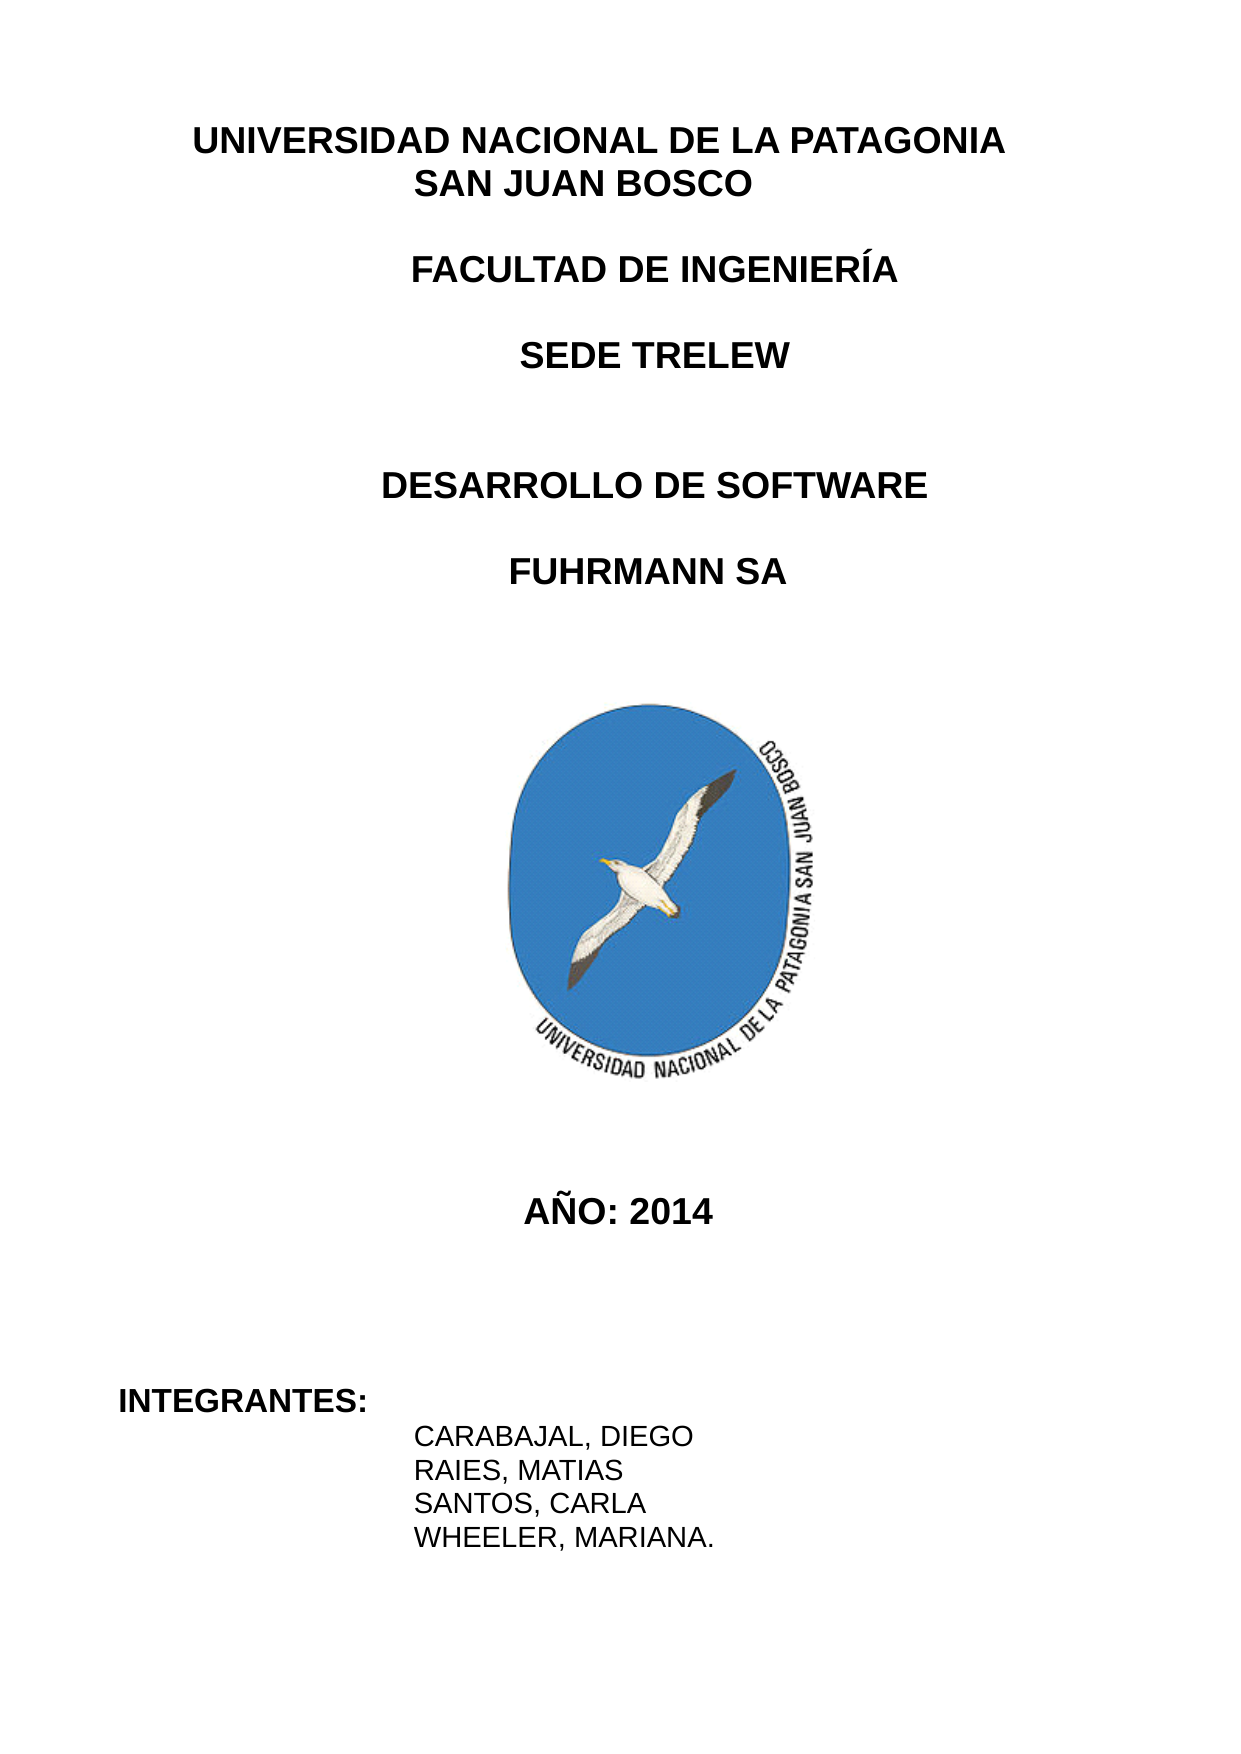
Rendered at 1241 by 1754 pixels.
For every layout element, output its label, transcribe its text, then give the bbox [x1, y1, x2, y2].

text UNIVERSIDAD NACIONAL DE LA PATAGONIA SAN JUAN BOSCO [192, 118, 1122, 204]
text RAIES, MATIAS [118, 1453, 1117, 1486]
text FACULTAD DE INGENIERÍA [192, 247, 1117, 291]
text CARABAJAL, DIEGO [118, 1419, 1117, 1453]
text DESARROLLO DE SOFTWARE [118, 463, 1117, 506]
text AÑO: 2014 [118, 1189, 1117, 1232]
text INTEGRANTES: [118, 1381, 1117, 1419]
text SEDE TRELEW [118, 334, 1117, 377]
text FUHRMANN SA [413, 549, 1117, 592]
text SANTOS, CARLA [118, 1486, 1117, 1520]
text WHEELER, MARIANA. [118, 1520, 1117, 1553]
